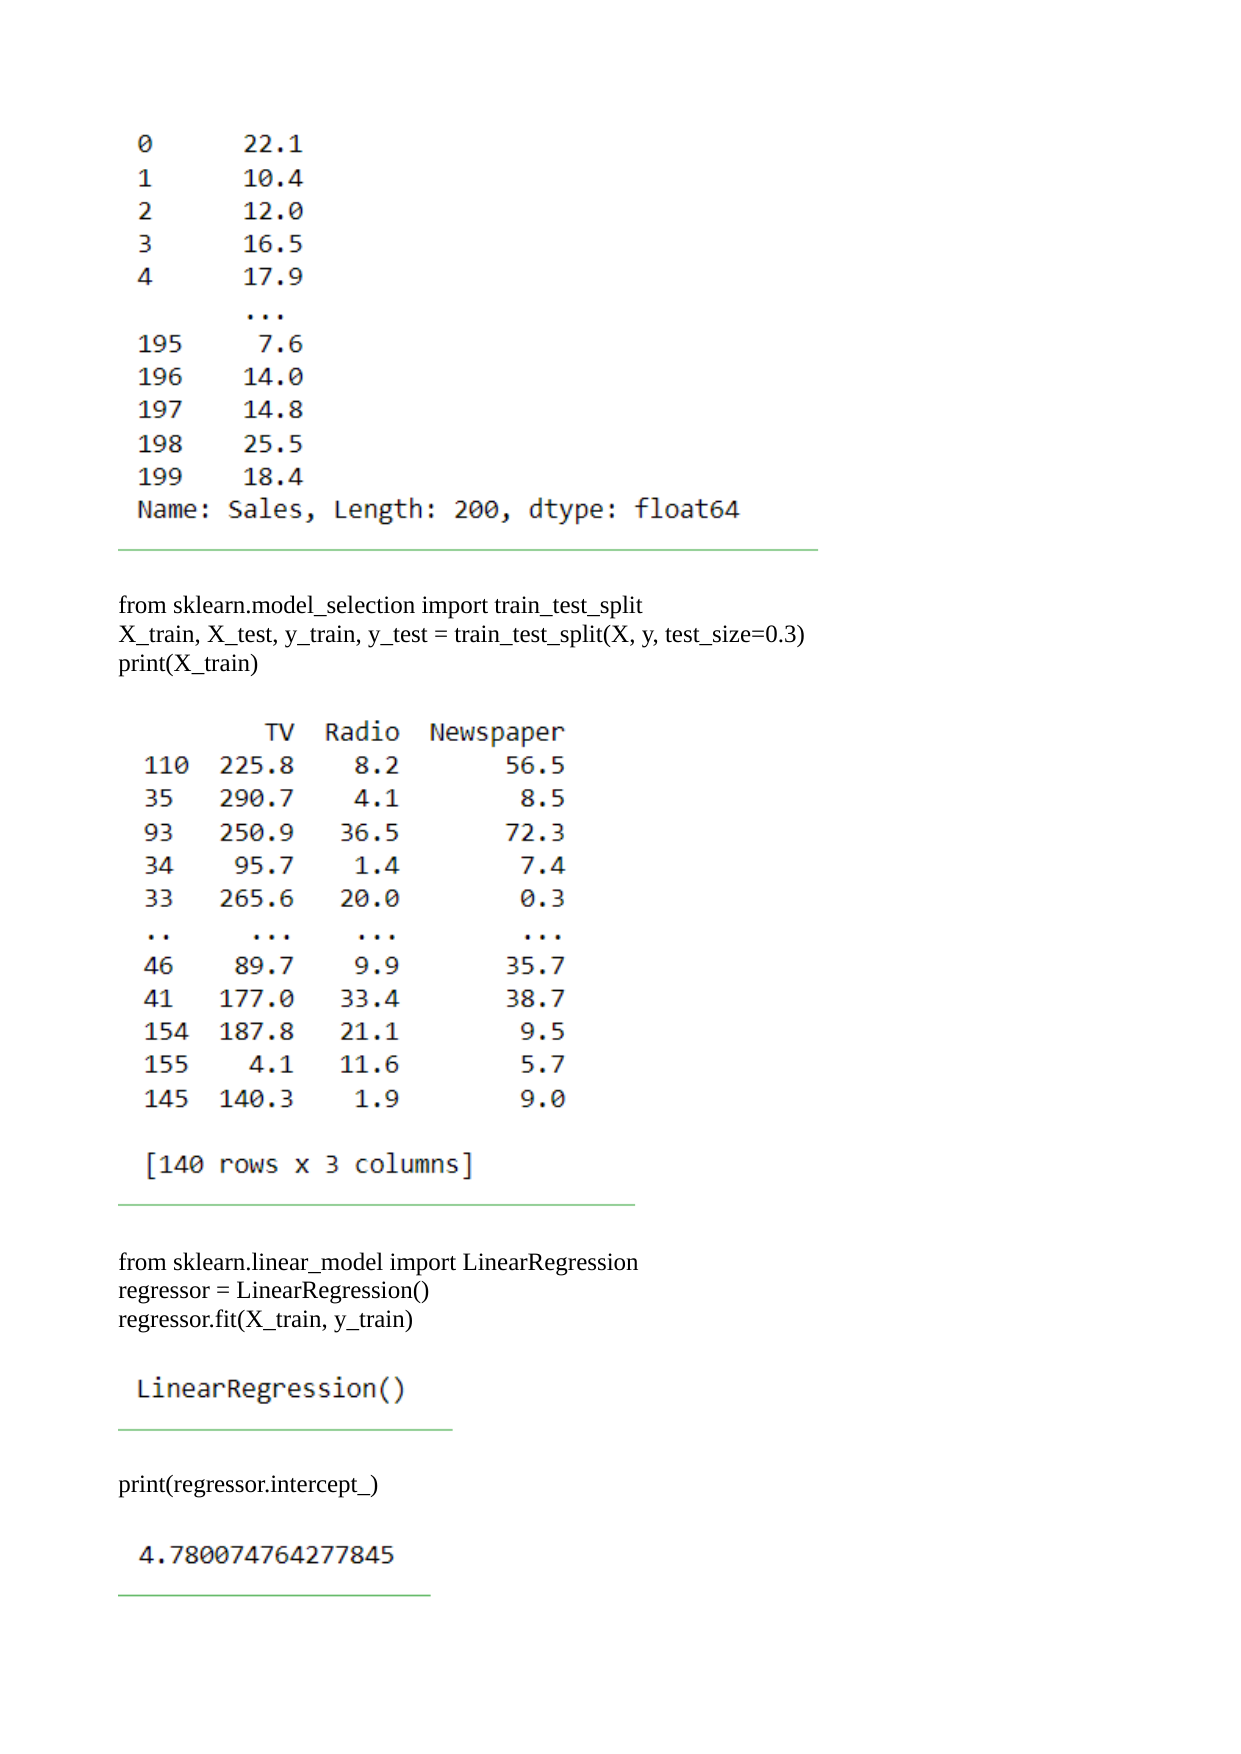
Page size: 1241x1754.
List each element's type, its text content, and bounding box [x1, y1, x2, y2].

picture [118, 118, 819, 562]
picture [118, 1361, 453, 1439]
text regressor = LinearRegression() [118, 1276, 1122, 1304]
text X_train, X_test, y_train, y_test = train_test_split(X, y, test_size=0.3) [118, 619, 1122, 648]
picture [118, 1526, 431, 1606]
text print(X_train) [118, 648, 1122, 677]
text print(regressor.intercept_) [118, 1469, 1122, 1497]
text from sklearn.linear_model import LinearRegression [118, 1247, 1122, 1276]
text from sklearn.model_selection import train_test_split [118, 591, 1122, 619]
text regressor.fit(X_train, y_train) [118, 1304, 1122, 1333]
picture [118, 705, 636, 1217]
